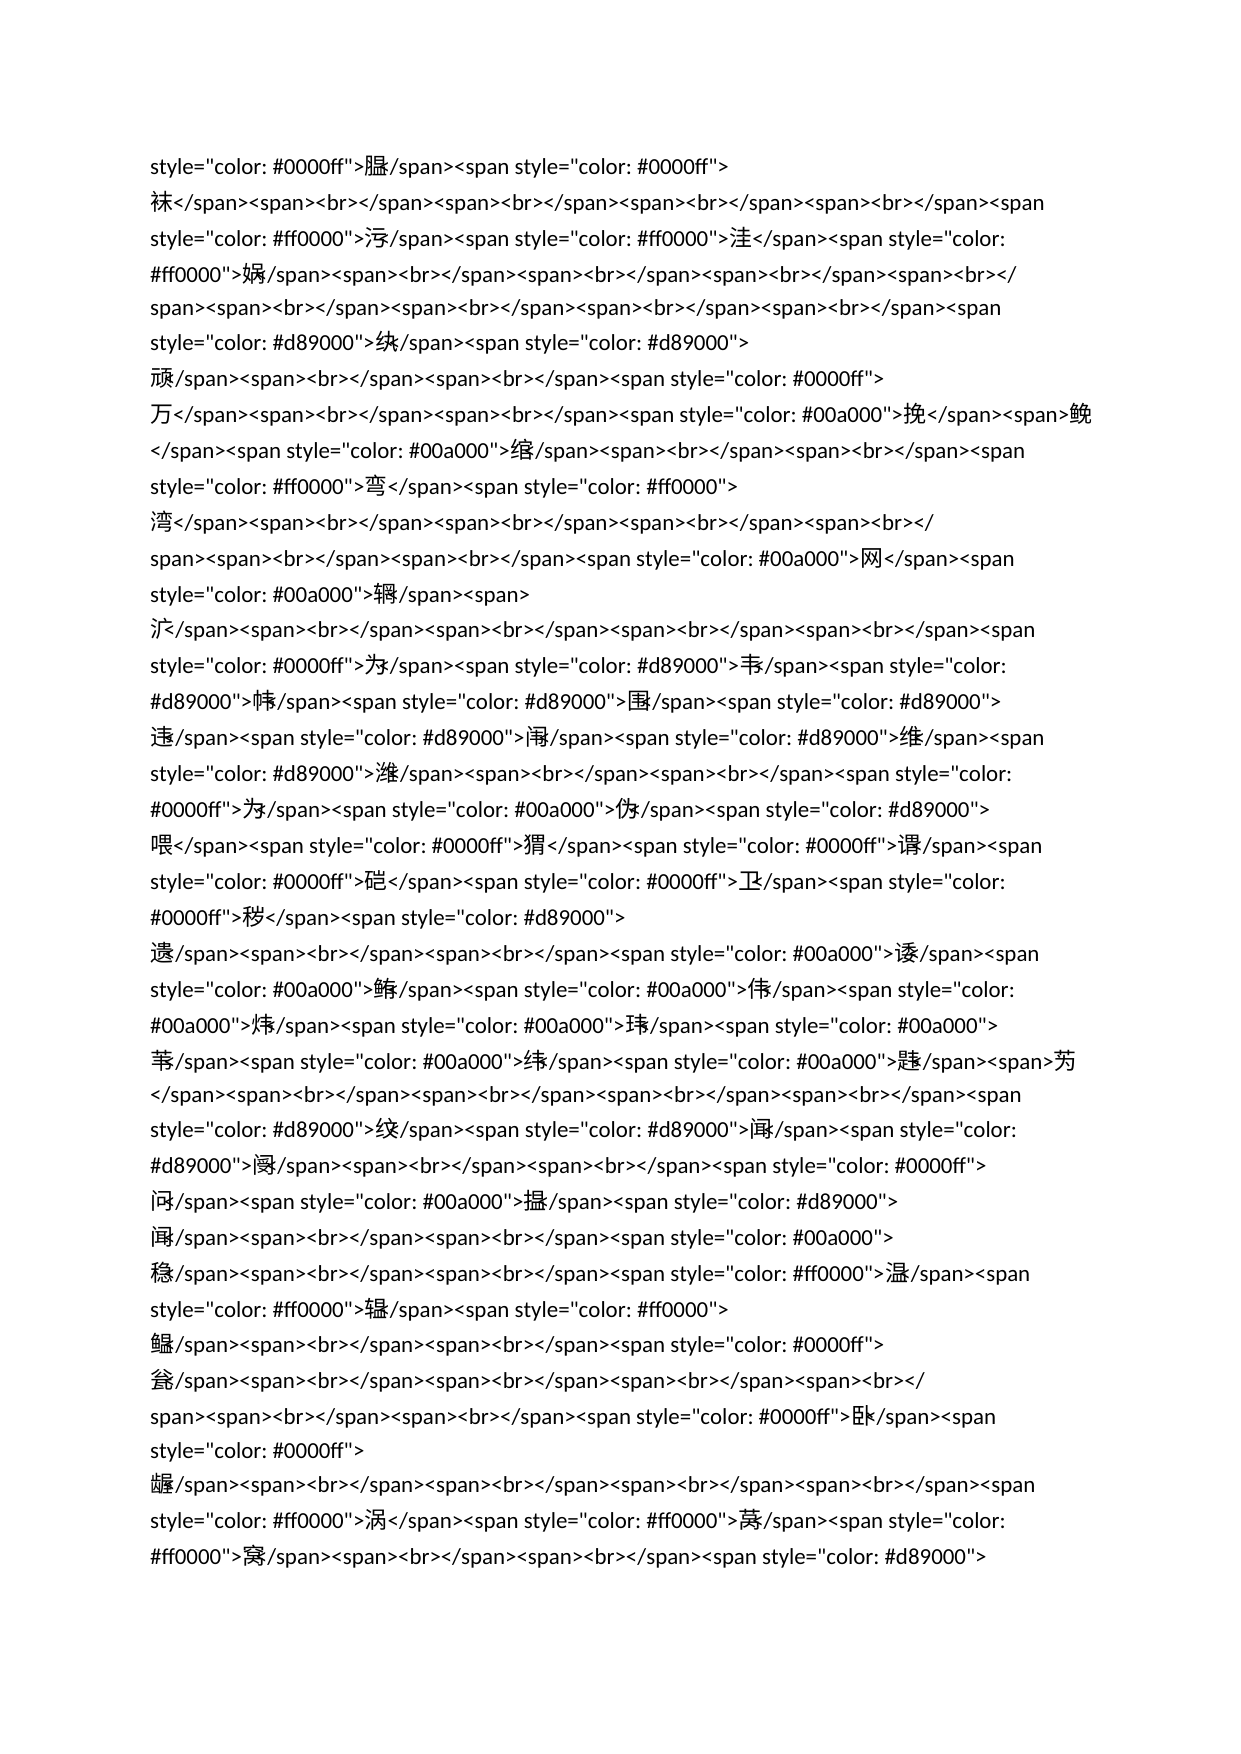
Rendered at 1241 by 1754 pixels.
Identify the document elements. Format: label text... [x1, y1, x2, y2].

text style="color: #0000ff">腽</span><span style="color: #0000ff">袜</span><span><br></span><span><br></span><span><br></span><span><br></span><span style="color: #ff0000">污</span><span style="color: #ff0000">洼</span><span style="color: #ff0000">娲</span><span><br></span><span><br></span><span><br></span><span><br></span><span><br></span><span><br></span><span><br></span><span><br></span><span style="color: #d89000">纨</span><span style="color: #d89000">顽</span><span><br></span><span><br></span><span style="color: #0000ff">万</span><span><br></span><span><br></span><span style="color: #00a000">挽</span><span>𩾃</span><span style="color: #00a000">绾</span><span><br></span><span><br></span><span style="color: #ff0000">弯</span><span style="color: #ff0000">湾</span><span><br></span><span><br></span><span><br></span><span><br></span><span><br></span><span><br></span><span style="color: #00a000">网</span><span style="color: #00a000">辋</span><span>㲿</span><span><br></span><span><br></span><span><br></span><span><br></span><span style="color: #0000ff">为</span><span style="color: #d89000">韦</span><span style="color: #d89000">帏</span><span style="color: #d89000">围</span><span style="color: #d89000">违</span><span style="color: #d89000">闱</span><span style="color: #d89000">维</span><span style="color: #d89000">潍</span><span><br></span><span><br></span><span style="color: #0000ff">为</span><span style="color: #00a000">伪</span><span style="color: #d89000">喂</span><span style="color: #0000ff">猬</span><span style="color: #0000ff">谓</span><span style="color: #0000ff">硙</span><span style="color: #0000ff">卫</span><span style="color: #0000ff">秽</span><span style="color: #d89000">遗</span><span><br></span><span><br></span><span style="color: #00a000">诿</span><span style="color: #00a000">鲔</span><span style="color: #00a000">伟</span><span style="color: #00a000">炜</span><span style="color: #00a000">玮</span><span style="color: #00a000">苇</span><span style="color: #00a000">纬</span><span style="color: #00a000">韪</span><span>𫇭</span><span><br></span><span><br></span><span><br></span><span><br></span><span style="color: #d89000">纹</span><span style="color: #d89000">闻</span><span style="color: #d89000">阌</span><span><br></span><span><br></span><span style="color: #0000ff">问</span><span style="color: #00a000">揾</span><span style="color: #d89000">闻</span><span><br></span><span><br></span><span style="color: #00a000">稳</span><span><br></span><span><br></span><span style="color: #ff0000">温</span><span style="color: #ff0000">辒</span><span style="color: #ff0000">鳁</span><span><br></span><span><br></span><span style="color: #0000ff">瓮</span><span><br></span><span><br></span><span><br></span><span><br></span><span><br></span><span><br></span><span style="color: #0000ff">卧</span><span style="color: #0000ff">龌</span><span><br></span><span><br></span><span><br></span><span><br></span><span style="color: #ff0000">涡</span><span style="color: #ff0000">莴</span><span style="color: #ff0000">窝</span><span><br></span><span><br></span><span style="color: #d89000"> [150, 150, 1090, 1572]
